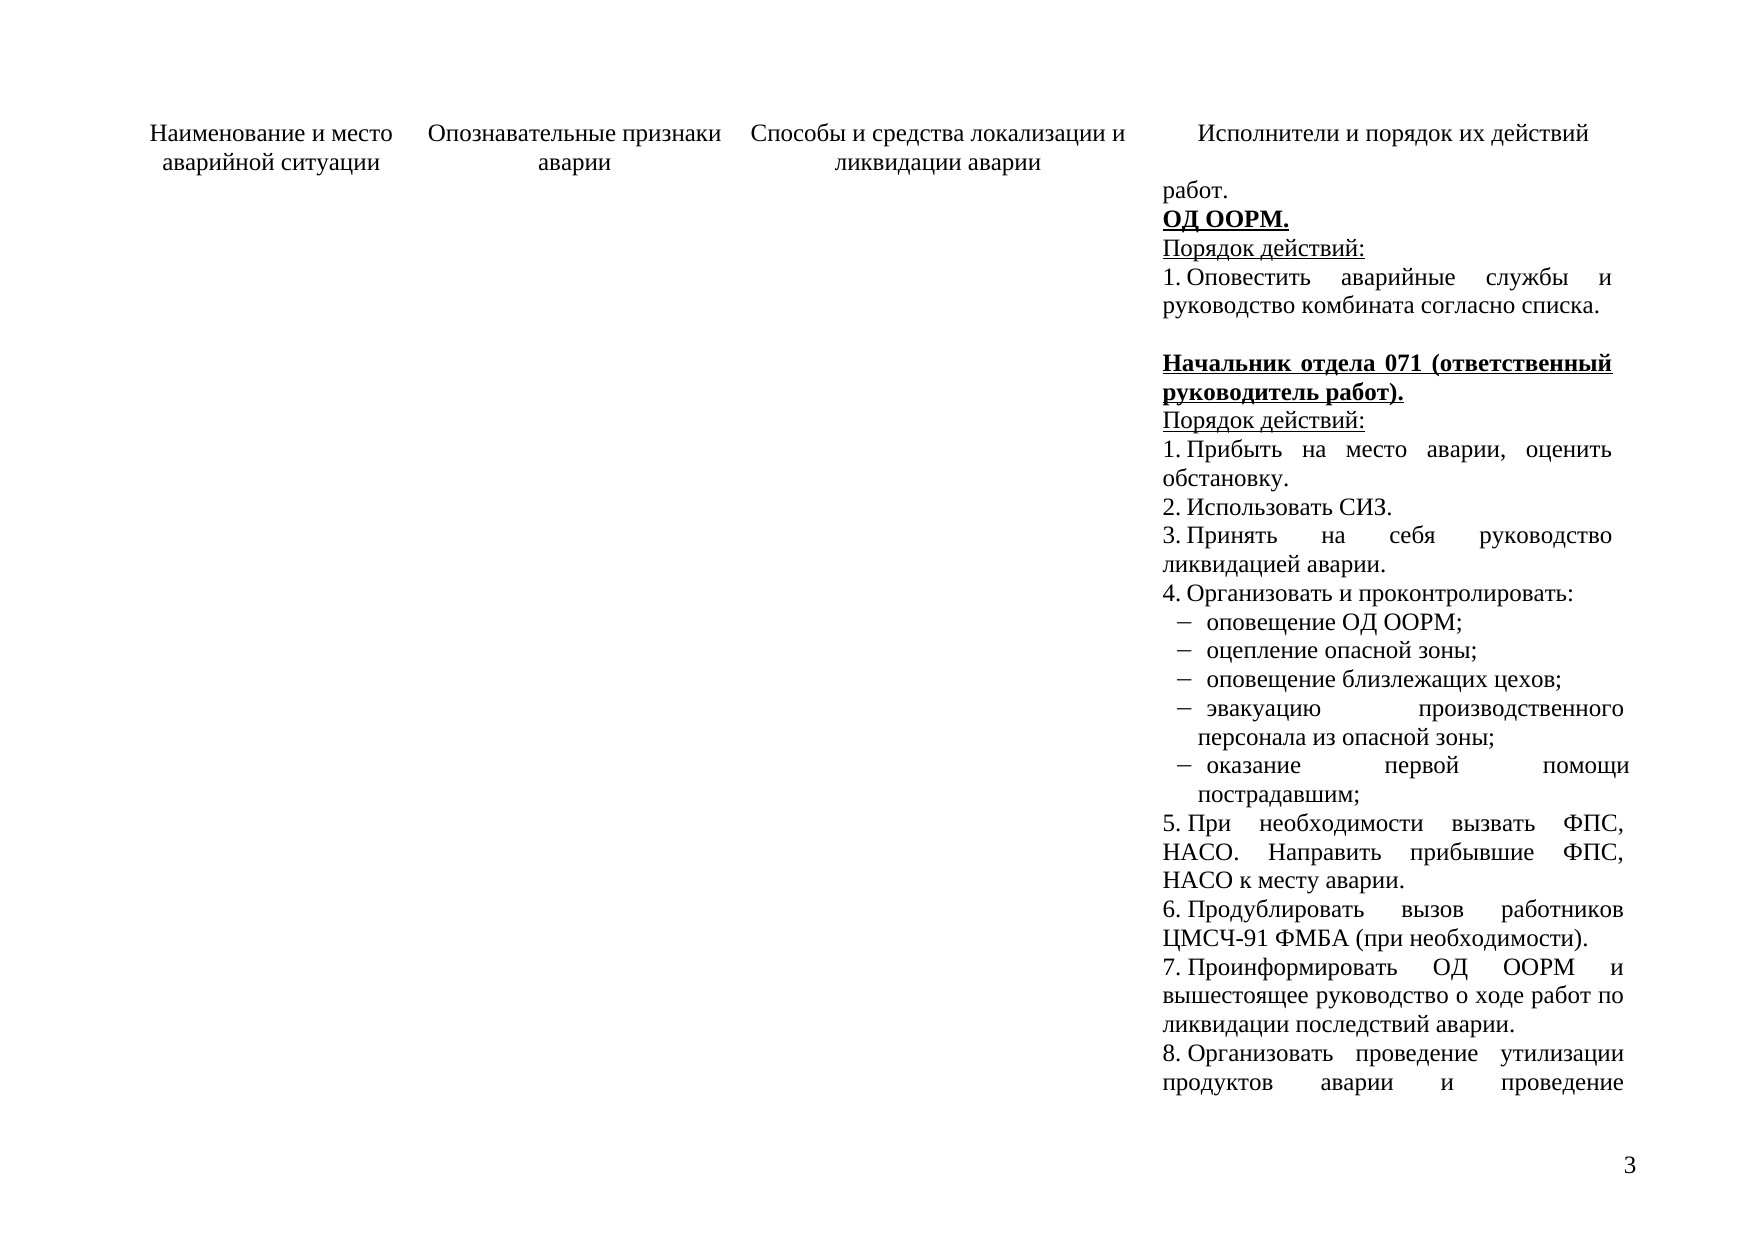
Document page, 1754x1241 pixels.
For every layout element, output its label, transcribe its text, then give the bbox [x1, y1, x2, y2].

table_header Наименование и место аварийной ситуации [118, 118, 424, 176]
table_header Опознавательные признаки аварии [424, 118, 725, 176]
table_cell [725, 176, 1150, 1096]
table_cell [424, 176, 725, 1096]
table_header Способы и средства локализации и ликвидации аварии [725, 118, 1150, 176]
table_cell [118, 176, 424, 1096]
table_header Исполнители и порядок их действий [1150, 118, 1636, 176]
table_cell Транспортировщики, техник по хранению. Порядок действий: Использовать СИЗ. Немедленно удалить всех посторонних лиц с места аварийной ситуации. Подать звуковой сигнал тревоги с помощью ручной сирены. Сообщить руководителю группы по тел. 9-18-51, ОД ООРМ по тел. 9-19-53,9-52-60, 9-52-47, персоналу отдела 071 и окружающему персоналу. При необходимости принять меры по оказанию первой помощи раненым и пострадавшим и вызвать работников ЦМСЧ-91 ФМБА по тел. 9-92-62. При выходе у ворот, ограждающих склад баллонов, выставить предупредительный знак: W03 «Опасно. Ядовитые вещества» согласно ГОСТ 12.4.026-2015. Соблюдать меры пожарной безопасности. Не курить! Устранить источники открытого огня. Нагрев баллона может вызвать взрыв! Охлаждать баллон с безопасного расстояния с помощью ранцевого опрыскивателя или, поливая баллон из бочки водой из ведра (при отсутствии ведра — из другой имеющейся емкости), а в зимнее время опустить баллон в сугроб со снегом. Руководитель группы отдела 071. Порядок действий: Прибыть на место аварийной ситуации. Оценить обстановку. Использовать СИЗ. Сообщить об аварийной ситуации начальнику отдела 071 по тел. 9-52-17, продублировать сообщение ОД ООРМ по тел. 9-19-53, 9-52-60, 9-52-47. Удалить производственный персонал из зоны аварии, при наличии пострадавших продублировать вызов скорой помощи по тел. 9-92-62. Организовать оказание первой помощи пострадавшим, эвакуировать пострадавших. Руководить ликвидацией аварии до прибытия ответственного руководителя работ. ОД ООРМ. Порядок действий: Оповестить аварийные службы и руководство комбината согласно списка. Начальник отдела 071 (ответственный руководитель работ). Порядок действий: Прибыть на место аварии, оценить обстановку. Использовать СИЗ. Принять на себя руководство ликвидацией аварии. Организовать и проконтролировать: оповещение ОД ООРМ; оцепление опасной зоны; оповещение близлежащих цехов; эвакуацию производственного персонала из опасной зоны; оказание первой помощи пострадавшим; При необходимости вызвать ФПС, НАСО. Направить прибывшие ФПС, НАСО к месту аварии. Продублировать вызов работников ЦМСЧ-91 ФМБА (при необходимости). Проинформировать ОД ООРМ и вышестоящее руководство о ходе работ по ликвидации последствий аварии. Организовать проведение утилизации продуктов аварии и проведение дегазационных мероприятий. НАСО (при необходимости). Порядок действий: Прибыть на место аварии и развернуться. Принимать участие в поиске пострадавших, сообщать информацию ответственному руководителю. Принимать участие в ликвидации аварии в установленном порядке. Работники ФГУЗ ЦМСЧ-91 ФМБА России (при необходимости). Порядок действий: Прибыть на место аварии. Оказать первую помощь пострадавшим. При необходимости доставить пострадавших в мед. Учреждение. [1150, 176, 1636, 1096]
